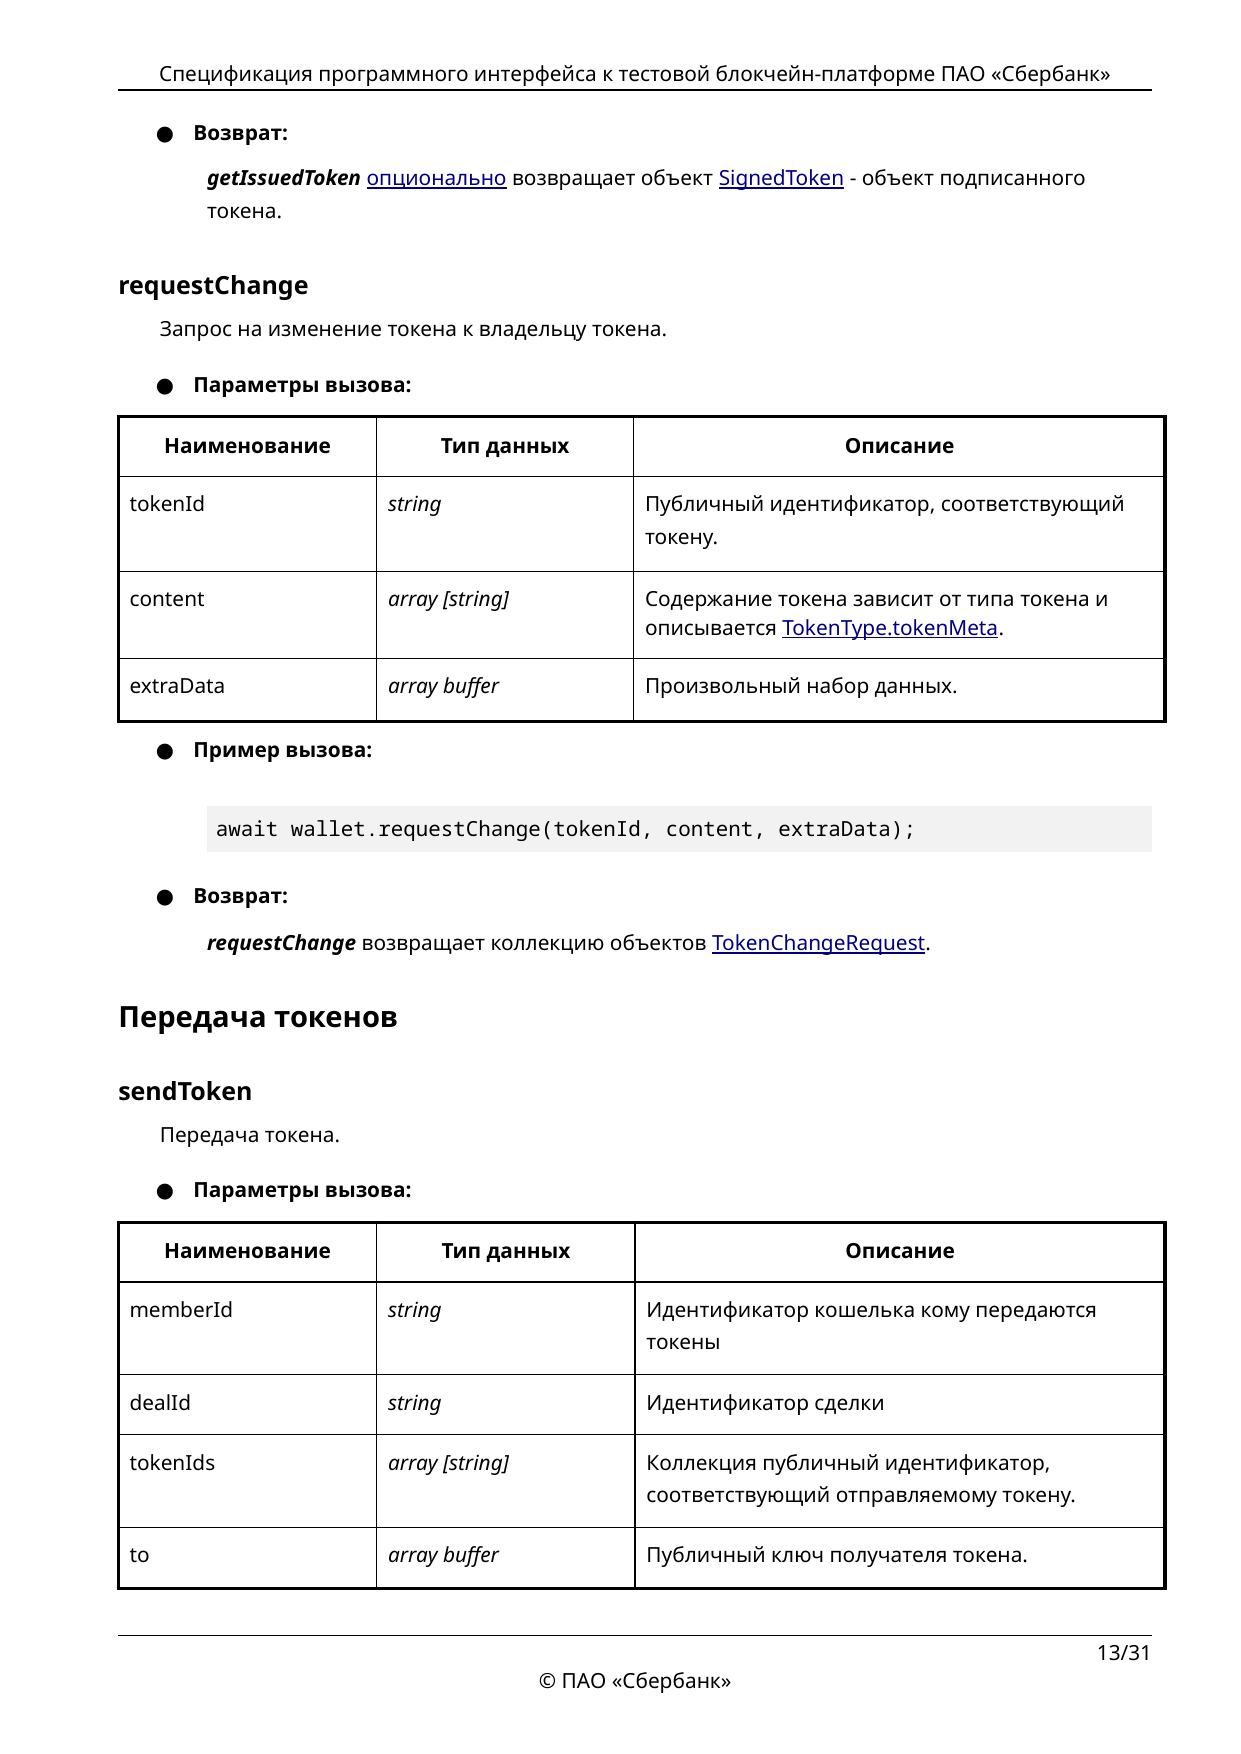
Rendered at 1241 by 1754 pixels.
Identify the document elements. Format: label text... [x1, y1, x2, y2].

table_cell content [120, 572, 376, 658]
list Параметры вызова: [156, 1176, 1152, 1204]
table_cell tokenIds [120, 1435, 376, 1527]
table_cell string [377, 1375, 634, 1434]
table_cell Коллекция публичный идентификатор, соответствующий отправляемому токену. [636, 1435, 1163, 1527]
subtitle requestChange [118, 268, 1152, 302]
table_cell Содержание токена зависит от типа токена и описывается TokenType.tokenMeta. [634, 572, 1163, 658]
table_header Описание [636, 1224, 1163, 1281]
table_cell Идентификатор кошелька кому передаются токены [636, 1283, 1163, 1374]
table_header Наименование [120, 1224, 376, 1281]
table_cell string [377, 1283, 634, 1374]
table_cell memberId [120, 1283, 376, 1374]
text Запрос на изменение токена к владельцу токена. [118, 314, 1152, 343]
list Пример вызова: [156, 736, 1152, 764]
table_cell Публичный идентификатор, соответствующий токену. [634, 477, 1163, 571]
text getIssuedToken опционально возвращает объект SignedToken - объект подписанного токена. [207, 163, 1152, 224]
table_cell array [string] [377, 572, 633, 658]
text await wallet.requestChange(tokenId, content, extraData); [208, 807, 1151, 851]
table_cell Идентификатор сделки [636, 1375, 1163, 1434]
table_cell Произвольный набор данных. [634, 659, 1163, 720]
table_cell array buffer [377, 1528, 634, 1587]
text requestChange возвращает коллекцию объектов TokenChangeRequest. [207, 928, 1152, 957]
table_cell dealId [120, 1375, 376, 1434]
table_header Тип данных [377, 418, 633, 476]
table_cell array [string] [377, 1435, 634, 1527]
table_cell string [377, 477, 633, 571]
table_cell Публичный ключ получателя токена. [636, 1528, 1163, 1587]
list Возврат: [156, 881, 1152, 909]
list Параметры вызова: [156, 370, 1152, 398]
table_cell extraData [120, 659, 376, 720]
table_header Наименование [120, 418, 376, 476]
subtitle sendToken [118, 1073, 1152, 1107]
table_cell array buffer [377, 659, 633, 720]
table_cell tokenId [120, 477, 376, 571]
subtitle Передача токенов [118, 996, 1152, 1036]
table_header Описание [634, 418, 1163, 476]
table_cell to [120, 1528, 376, 1587]
table_header Тип данных [377, 1224, 634, 1281]
text Передача токена. [118, 1120, 1152, 1148]
list Возврат: [156, 118, 1152, 147]
